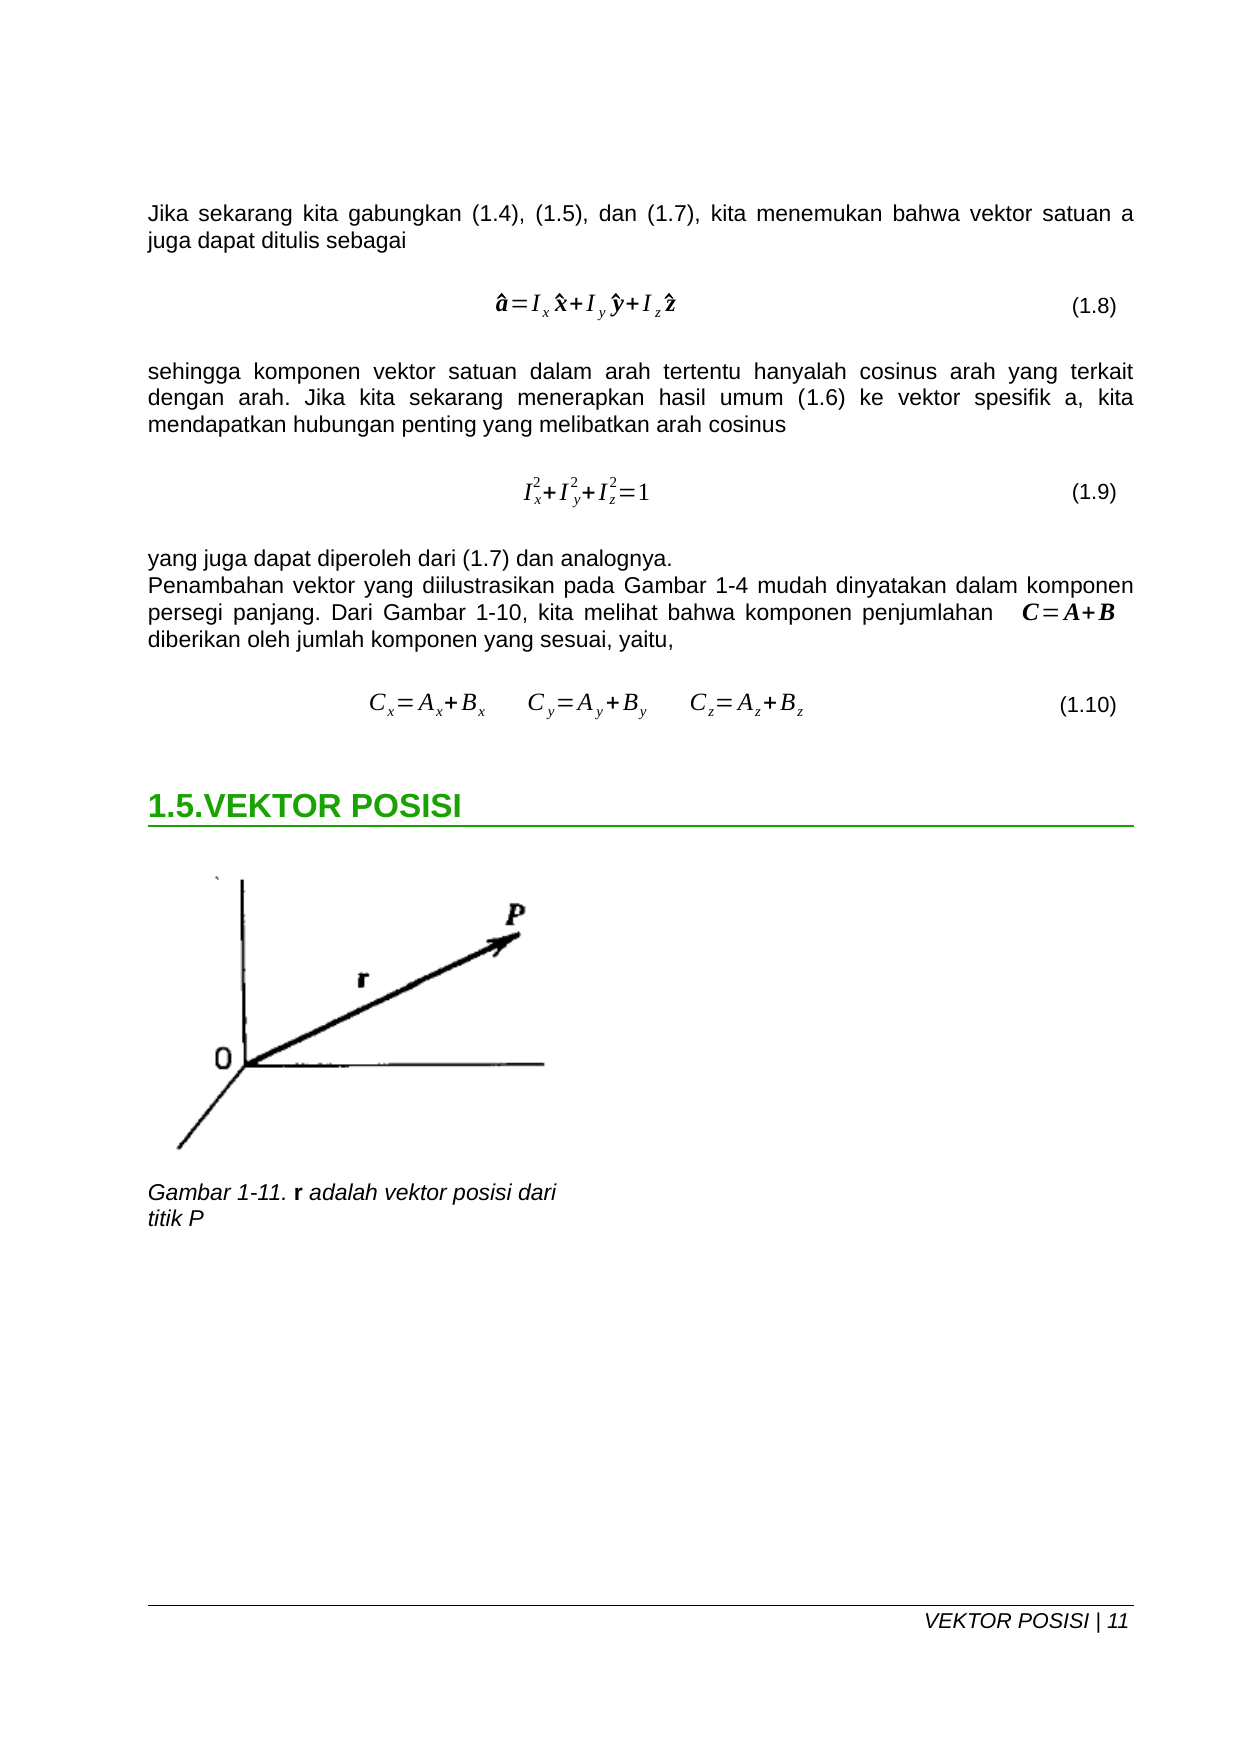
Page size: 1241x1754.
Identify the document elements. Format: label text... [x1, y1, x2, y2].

table_header [148, 463, 1024, 519]
text yang juga dapat diperoleh dari (1.7) dan analognya. [148, 545, 1134, 572]
text Penambahan vektor yang diilustrasikan pada Gambar 1-4 mudah dinyatakan dalam komponen persegi panjang. Dari Gambar 1-10, kita melihat bahwa komponen penjumlahan diberikan oleh jumlah komponen yang sesuai, yaitu, [148, 572, 1134, 652]
table_header [148, 279, 1024, 332]
picture [147, 844, 565, 1179]
text sehingga komponen vektor satuan dalam arah tertentu hanyalah cosinus arah yang terkait dengan arah. Jika kita sekarang menerapkan hasil umum (1.6) ke vektor spesifik a, kita mendapatkan hubungan penting yang melibatkan arah cosinus [148, 358, 1134, 437]
table_header (1.9) [1024, 463, 1134, 519]
table_header (1.8) [1024, 279, 1134, 332]
table_header (1.10) [1024, 679, 1134, 731]
text Jika sekarang kita gabungkan (1.4), (1.5), dan (1.7), kita menemukan bahwa vektor satuan a juga dapat ditulis sebagai [148, 200, 1134, 253]
table_header [148, 679, 1024, 731]
text Gambar 1-11. r adalah vektor posisi dari titik P [148, 1179, 565, 1232]
subtitle VEKTOR POSISI [148, 786, 1134, 825]
